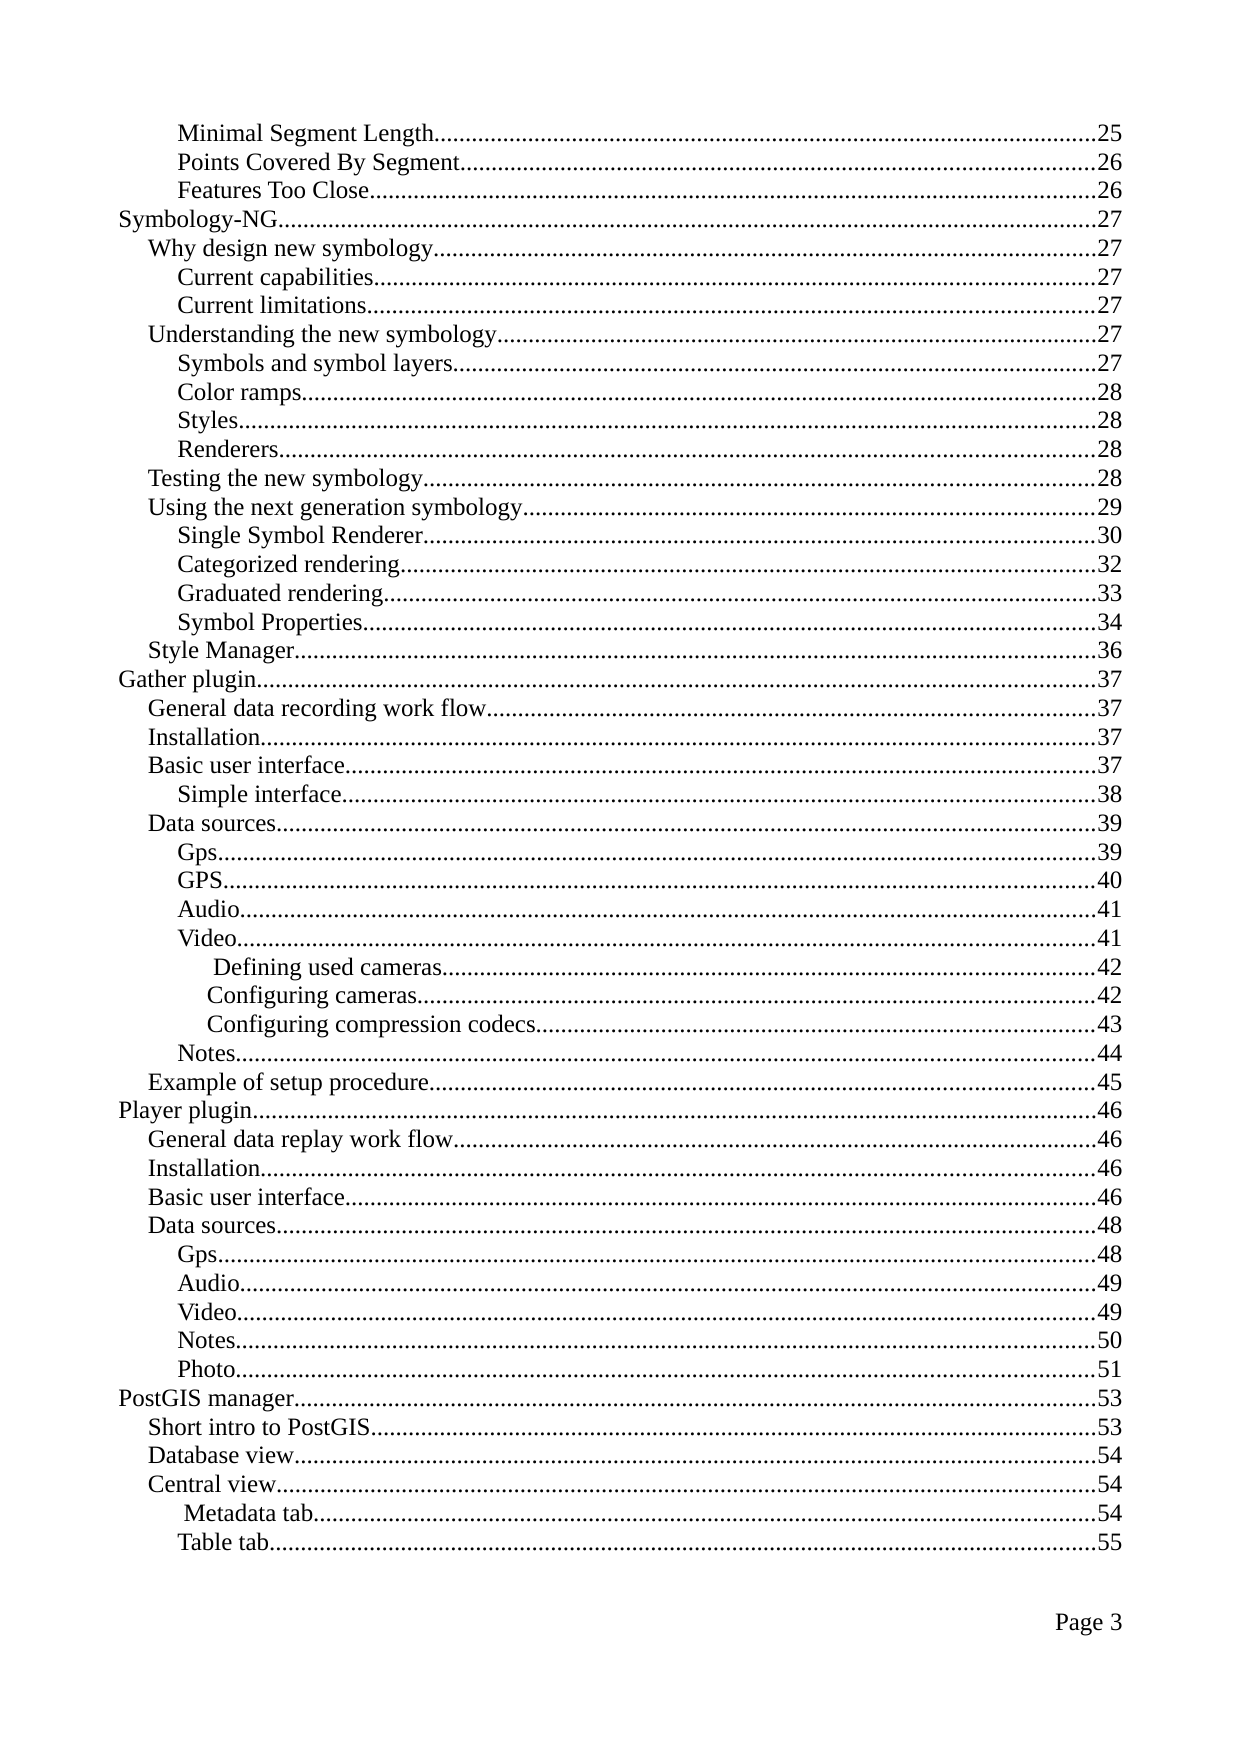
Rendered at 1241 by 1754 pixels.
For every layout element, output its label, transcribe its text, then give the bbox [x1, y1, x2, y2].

text Data sources 48 [148, 1211, 1122, 1239]
text Audio 41 [177, 894, 1122, 923]
text Features Too Close 26 [177, 176, 1122, 204]
text Gather plugin 37 [118, 664, 1122, 693]
text Data sources 39 [148, 808, 1122, 837]
text Current limitations 27 [177, 291, 1122, 319]
text GPS 40 [177, 866, 1122, 894]
text PostGIS manager 53 [118, 1383, 1122, 1412]
text Video 49 [177, 1297, 1122, 1326]
text Defining used cameras 42 [207, 952, 1122, 981]
text Database view 54 [148, 1441, 1122, 1469]
text Simple interface 38 [177, 779, 1122, 808]
text Audio 49 [177, 1268, 1122, 1297]
text Configuring compression codecs 43 [207, 1009, 1122, 1038]
text Installation 37 [148, 722, 1122, 751]
text Photo 51 [177, 1354, 1122, 1383]
text Single Symbol Renderer 30 [177, 521, 1122, 549]
text Video 41 [177, 923, 1122, 952]
text Notes 44 [177, 1038, 1122, 1067]
text Renderers 28 [177, 434, 1122, 463]
text Gps 39 [177, 837, 1122, 866]
text Metadata tab 54 [177, 1498, 1122, 1527]
text Understanding the new symbology 27 [148, 319, 1122, 348]
text Configuring cameras 42 [207, 981, 1122, 1009]
text Symbol Properties 34 [177, 607, 1122, 636]
text Using the next generation symbology 29 [148, 492, 1122, 521]
text Testing the new symbology 28 [148, 463, 1122, 492]
text Notes 50 [177, 1326, 1122, 1354]
text Color ramps 28 [177, 377, 1122, 406]
text Points Covered By Segment 26 [177, 147, 1122, 176]
text Example of setup procedure 45 [148, 1067, 1122, 1096]
text Installation 46 [148, 1153, 1122, 1182]
text Table tab 55 [177, 1527, 1122, 1556]
text Why design new symbology 27 [148, 233, 1122, 262]
text Symbols and symbol layers 27 [177, 348, 1122, 377]
text Categorized rendering 32 [177, 549, 1122, 578]
text Style Manager 36 [148, 636, 1122, 664]
text Graduated rendering 33 [177, 578, 1122, 607]
text Gps 48 [177, 1239, 1122, 1268]
text Short intro to PostGIS 53 [148, 1412, 1122, 1441]
text Basic user interface 46 [148, 1182, 1122, 1211]
text Minimal Segment Length 25 [177, 118, 1122, 147]
text Central view 54 [148, 1469, 1122, 1498]
text General data replay work flow 46 [148, 1124, 1122, 1153]
text Current capabilities 27 [177, 262, 1122, 291]
text Styles 28 [177, 406, 1122, 434]
text General data recording work flow 37 [148, 693, 1122, 722]
text Symbology-NG 27 [118, 204, 1122, 233]
text Player plugin 46 [118, 1096, 1122, 1124]
text Basic user interface 37 [148, 751, 1122, 779]
